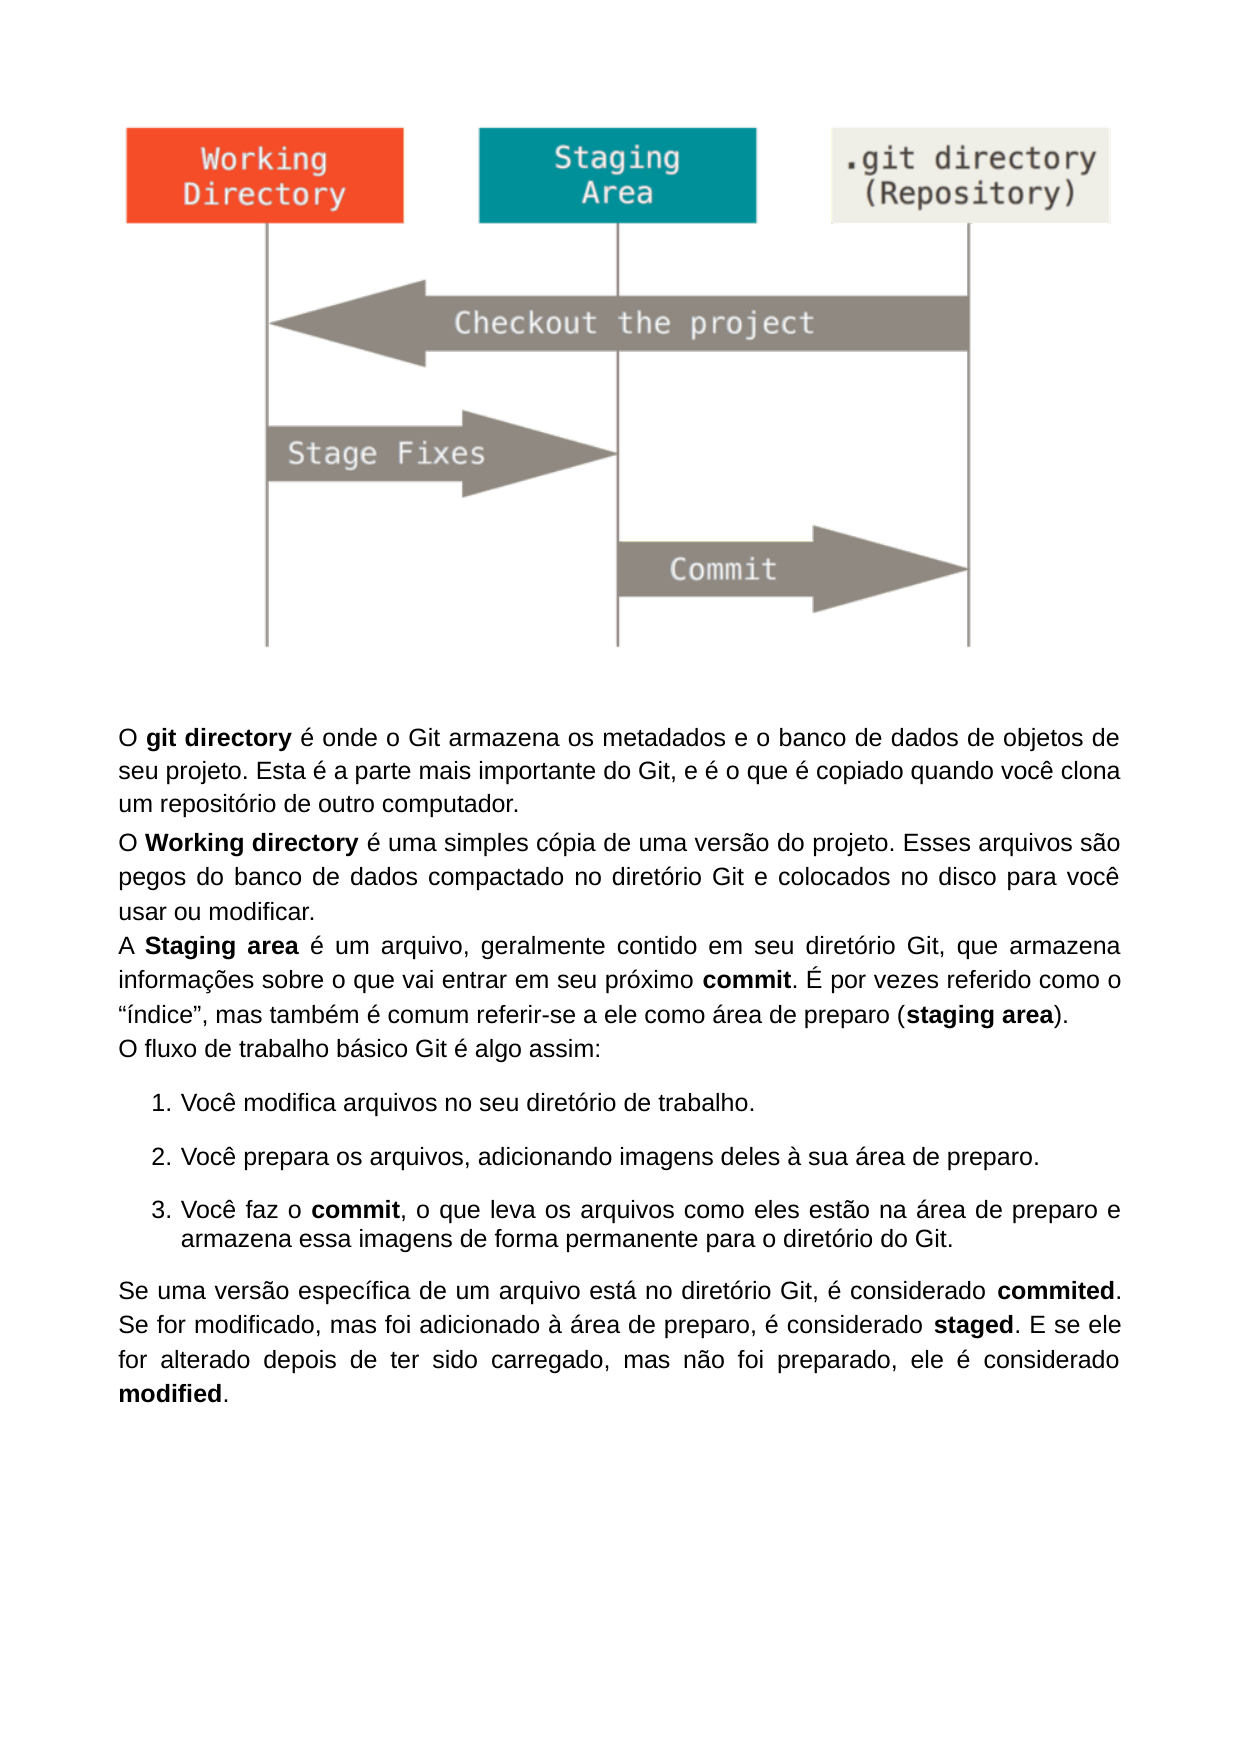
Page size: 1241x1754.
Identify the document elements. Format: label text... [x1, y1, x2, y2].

text O Working directory é uma simples cópia de uma versão do projeto. Esses arquivos são pegos do banco de dados compactado no diretório Git e colocados no disco para você usar ou modificar. [118, 822, 1122, 926]
list Você faz o commit, o que leva os arquivos como eles estão na área de preparo e armazena essa imagens de forma permanente para o diretório do Git. [151, 1196, 1122, 1253]
list Você prepara os arquivos, adicionando imagens deles à sua área de preparo. [151, 1142, 1122, 1171]
text A Staging area é um arquivo, geralmente contido em seu diretório Git, que armazena informações sobre o que vai entrar em seu próximo commit. É por vezes referido como o “índice”, mas também é comum referir-se a ele como área de preparo (staging area). [118, 926, 1122, 1029]
text O fluxo de trabalho básico Git é algo assim: [118, 1029, 1122, 1063]
text Se uma versão específica de um arquivo está no diretório Git, é considerado commited. Se for modificado, mas foi adicionado à área de preparo, é considerado staged. E se ele for alterado depois de ter sido carregado, mas não foi preparado, ele é considerado modified. [118, 1270, 1122, 1408]
list Você modifica arquivos no seu diretório de trabalho. [151, 1088, 1122, 1117]
picture [118, 118, 1123, 672]
text O git directory é onde o Git armazena os metadados e o banco de dados de objetos de seu projeto. Esta é a parte mais importante do Git, e é o que é copiado quando você clona um repositório de outro computador. [118, 723, 1122, 818]
